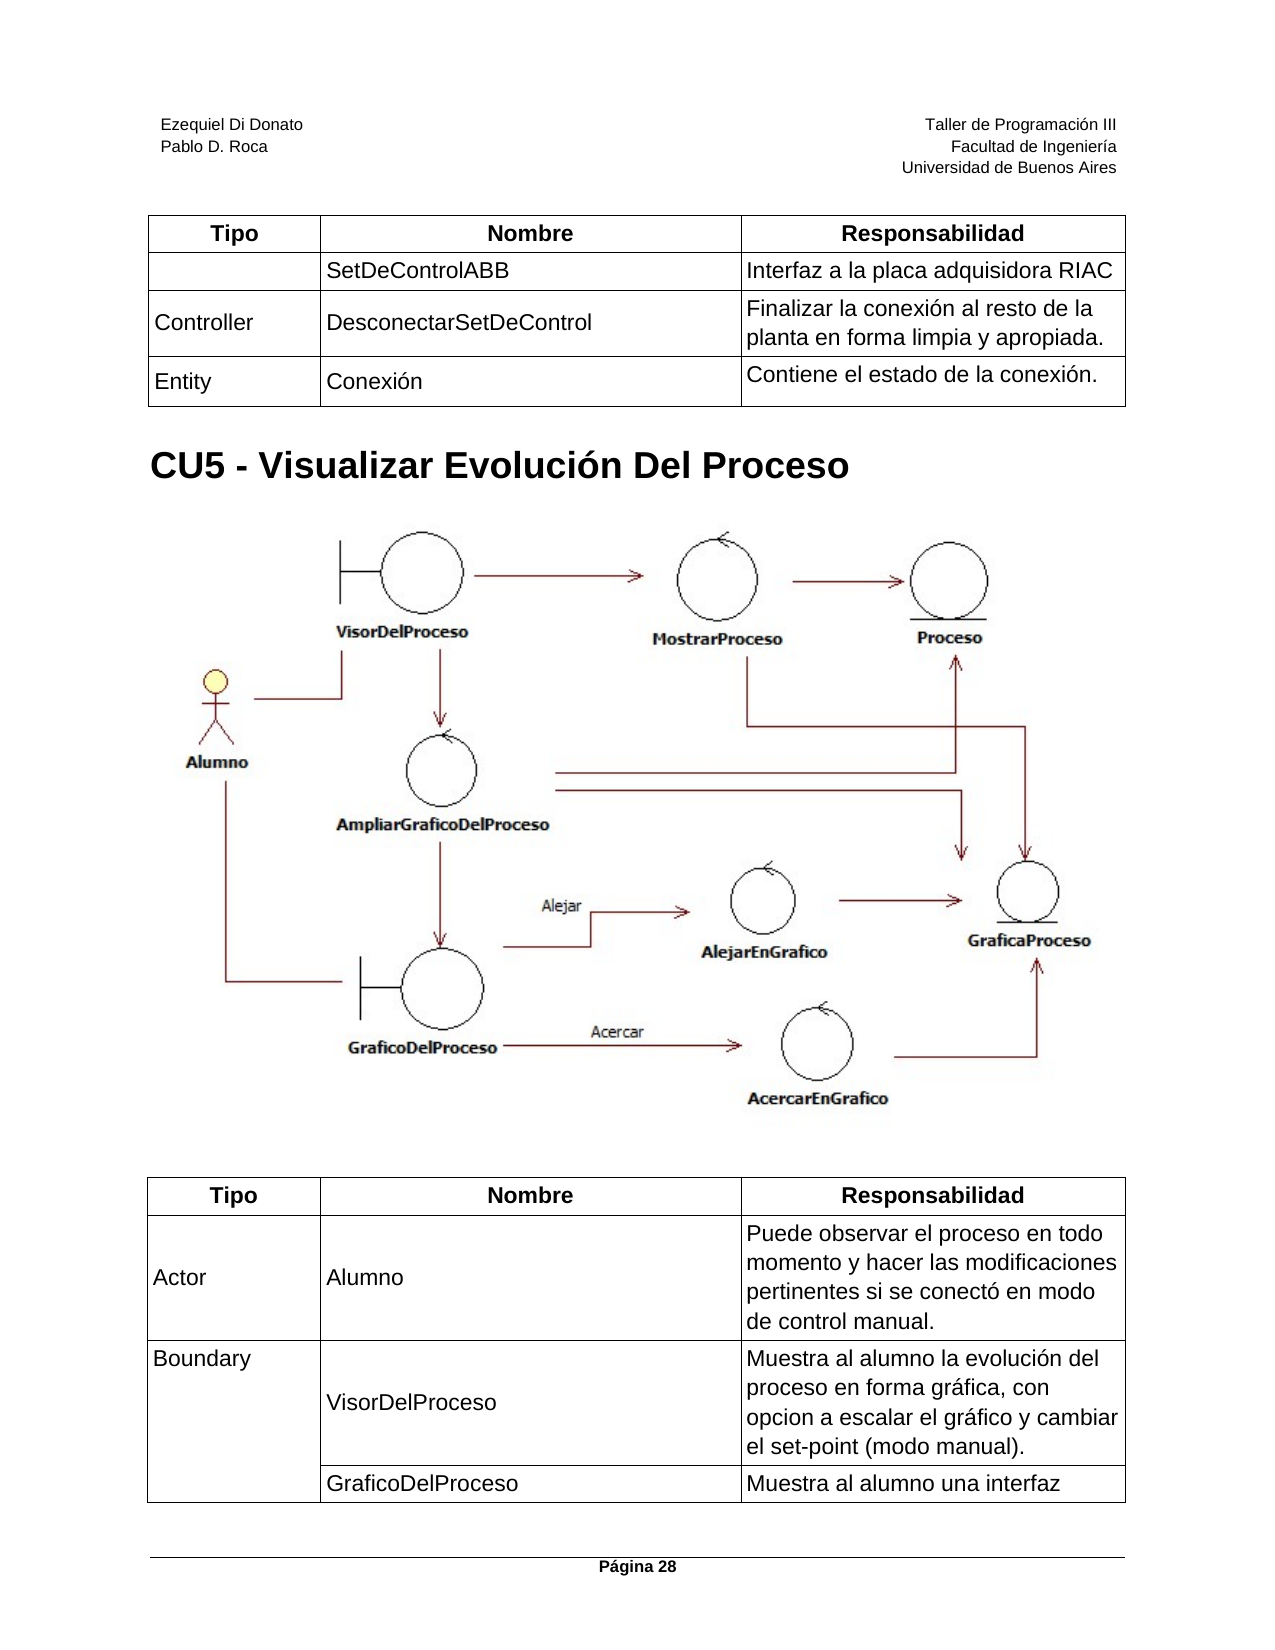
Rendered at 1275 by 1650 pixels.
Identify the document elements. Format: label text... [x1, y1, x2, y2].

table_cell Contiene el estado de la conexión. [742, 357, 1125, 406]
table_cell Conexión [321, 357, 741, 406]
table_cell Finalizar la conexión al resto de la planta en forma limpia y apropiada. [742, 291, 1125, 356]
table_header Tipo [149, 216, 320, 252]
table_header Responsabilidad [742, 1178, 1125, 1214]
table_header Nombre [321, 216, 741, 252]
table_cell Boundary [148, 1341, 320, 1502]
table_header Nombre [321, 1178, 741, 1214]
table_cell Entity [149, 357, 320, 406]
table_cell DesconectarSetDeControl [321, 291, 741, 356]
table_cell Muestra al alumno la evolución del proceso en forma gráfica, con opcion a escalar el gráfico y cambiar el set-point (modo manual). [742, 1341, 1125, 1465]
table_cell Puede observar el proceso en todo momento y hacer las modificaciones pertinentes si se conectó en modo de control manual. [742, 1216, 1125, 1340]
table_cell Alumno [321, 1216, 741, 1340]
table_header Responsabilidad [742, 216, 1125, 252]
table_cell VisorDelProceso [321, 1341, 741, 1465]
table_cell Controller [149, 291, 320, 356]
table_cell [149, 253, 320, 289]
table_header Tipo [148, 1178, 320, 1214]
table_cell GraficoDelProceso [321, 1466, 741, 1502]
table_cell Muestra al alumno una interfaz [742, 1466, 1125, 1502]
table_cell Interfaz a la placa adquisidora RIAC [742, 253, 1125, 289]
subtitle CU5 - Visualizar Evolución Del Proceso [150, 444, 1125, 486]
table_cell Actor [148, 1216, 320, 1340]
table_cell SetDeControlABB [321, 253, 741, 289]
picture [150, 500, 1125, 1145]
